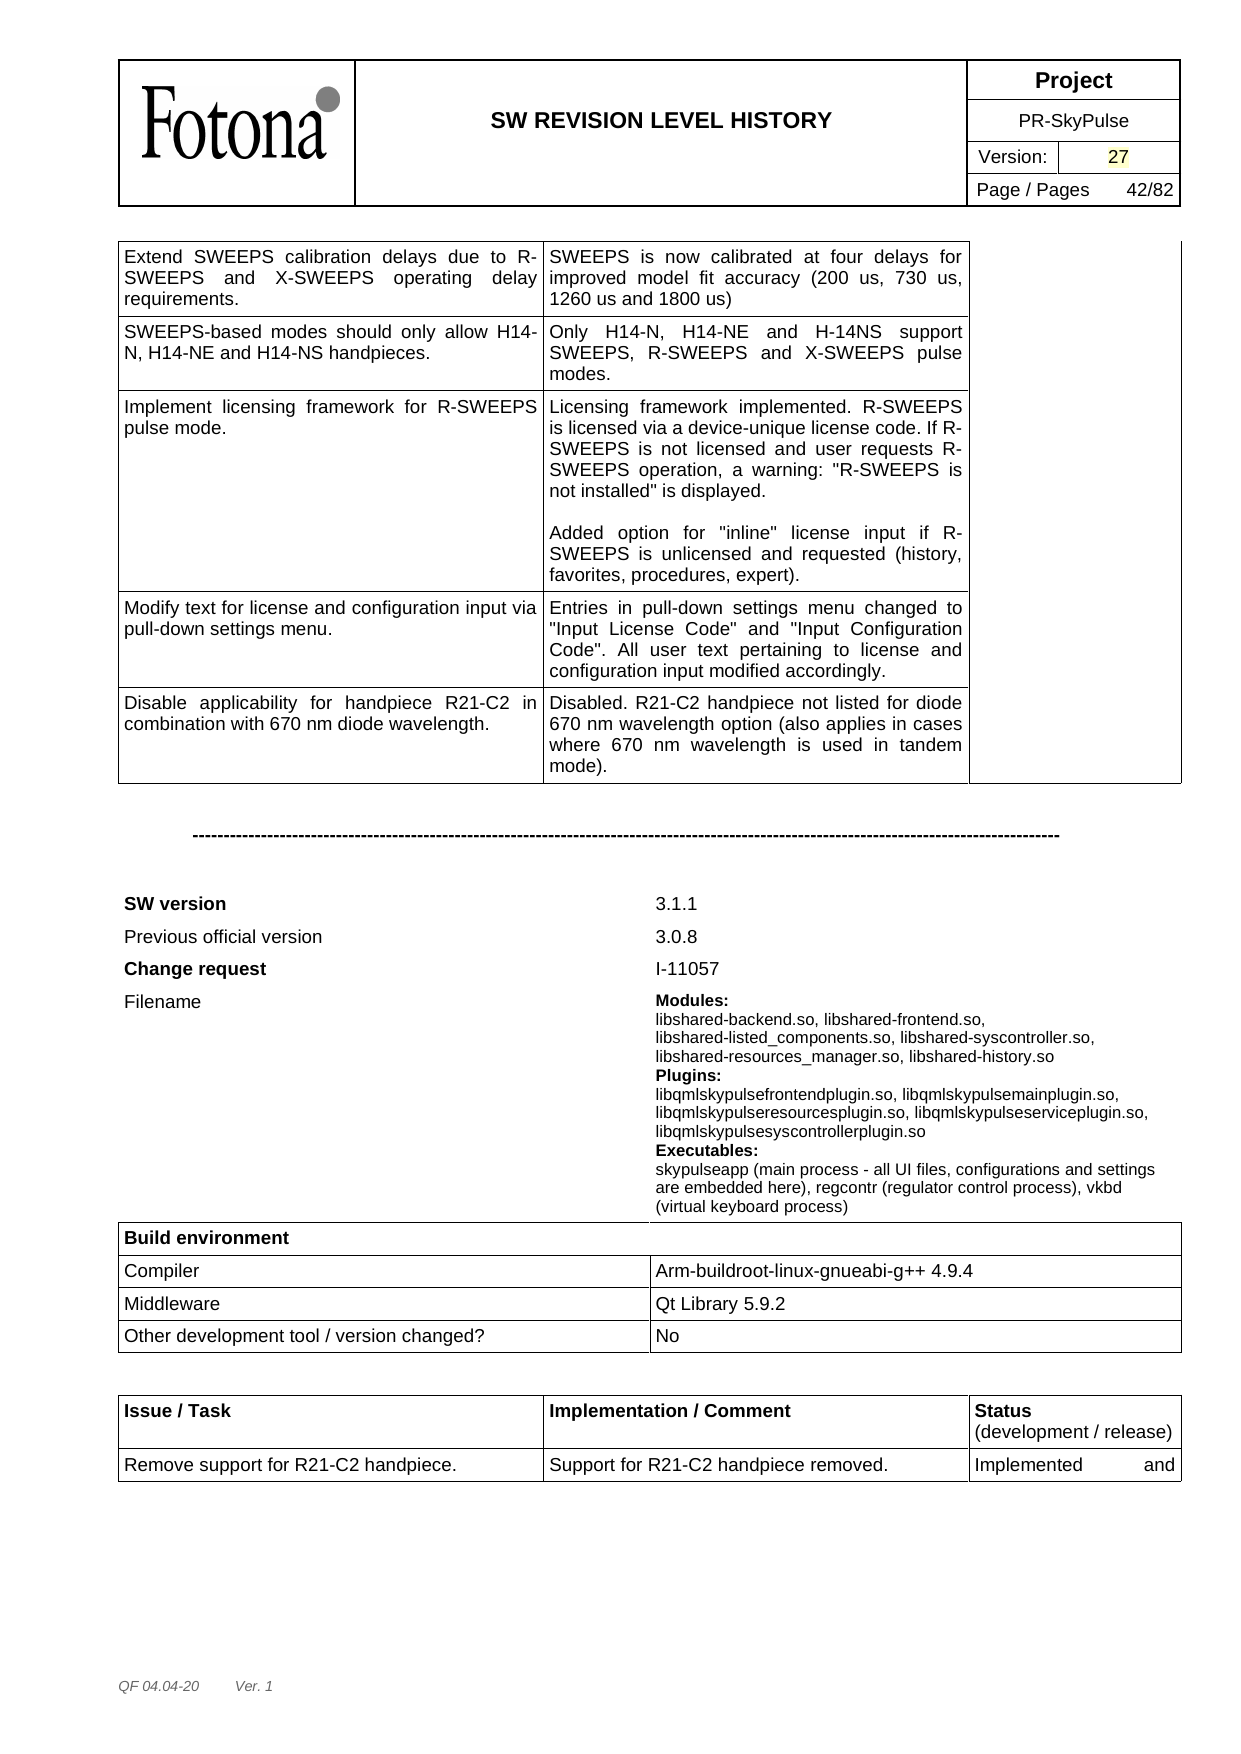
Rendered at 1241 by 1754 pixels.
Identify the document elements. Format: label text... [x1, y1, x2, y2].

table_cell Other development tool / version changed? [119, 1321, 649, 1352]
table_cell Change request [118, 953, 649, 986]
table_cell Entries in pull-down settings menu changed to "Input License Code" and "Input Configuration Code". All user text pertaining to license and configuration input modified accordingly. [544, 592, 968, 687]
table_cell 3.0.8 [650, 921, 1181, 953]
table_cell Extend SWEEPS calibration delays due to R-SWEEPS and X-SWEEPS operating delay requirements. [119, 242, 543, 316]
table_cell Compiler [119, 1256, 649, 1287]
table_cell Previous official version [118, 921, 649, 953]
table_cell Build environment [119, 1223, 1181, 1255]
table_cell Implement licensing framework for R-SWEEPS pulse mode. [119, 391, 543, 591]
table_cell Remove support for R21-C2 handpiece. [119, 1449, 543, 1481]
table_cell Implemented and [970, 1449, 1181, 1481]
table_cell SWEEPS-based modes should only allow H14-N, H14-NE and H14-NS handpieces. [119, 317, 543, 390]
table_cell Qt Library 5.9.2 [651, 1288, 1181, 1320]
table_cell Disable applicability for handpiece R21-C2 in combination with 670 nm diode wavelength. [119, 688, 543, 783]
table_cell Licensing framework implemented. R-SWEEPS is licensed via a device-unique license code. If R-SWEEPS is not licensed and user requests R-SWEEPS operation, a warning: "R-SWEEPS is not installed" is displayed. Added option for "inline" license input if R-SWEEPS is unlicensed and requested (history, favorites, procedures, expert). [544, 391, 968, 591]
table_cell SWEEPS is now calibrated at four delays for improved model fit accuracy (200 us, 730 us, 1260 us and 1800 us) [544, 242, 968, 316]
table_cell No [651, 1321, 1181, 1352]
table_header Issue / Task [119, 1396, 543, 1448]
table_header Status (development / release) [970, 1396, 1181, 1448]
text ------------------------------------------------------------------------------------------------------------------------------------------- [118, 825, 1163, 846]
table_header Implementation / Comment [544, 1396, 968, 1448]
table_cell Filename [118, 986, 649, 1222]
table_cell Only H14-N, H14-NE and H-14NS support SWEEPS, R-SWEEPS and X-SWEEPS pulse modes. [544, 317, 968, 390]
table_cell Modify text for license and configuration input via pull-down settings menu. [119, 592, 543, 687]
table_header 3.1.1 [650, 888, 1181, 921]
table_cell Arm-buildroot-linux-gnueabi-g++ 4.9.4 [651, 1256, 1181, 1287]
table_cell Middleware [119, 1288, 649, 1320]
table_cell Disabled. R21-C2 handpiece not listed for diode 670 nm wavelength option (also applies in cases where 670 nm wavelength is used in tandem mode). [544, 688, 968, 783]
table_cell Modules: libshared-backend.so, libshared-frontend.so, libshared-listed_components.so, libshared-syscontroller.so, libshared-resources_manager.so, libshared-history.so Plugins: libqmlskypulsefrontendplugin.so, libqmlskypulsemainplugin.so, libqmlskypulseresourcesplugin.so, libqmlskypulseserviceplugin.so, libqmlskypulsesyscontrollerplugin.so Executables: skypulseapp (main process - all UI files, configurations and settings are embedded here), regcontr (regulator control process), vkbd (virtual keyboard process) [650, 986, 1181, 1222]
table_cell Support for R21-C2 handpiece removed. [544, 1449, 968, 1481]
table_cell I-11057 [650, 953, 1181, 986]
table_cell [970, 241, 1181, 783]
table_header SW version [118, 888, 649, 921]
